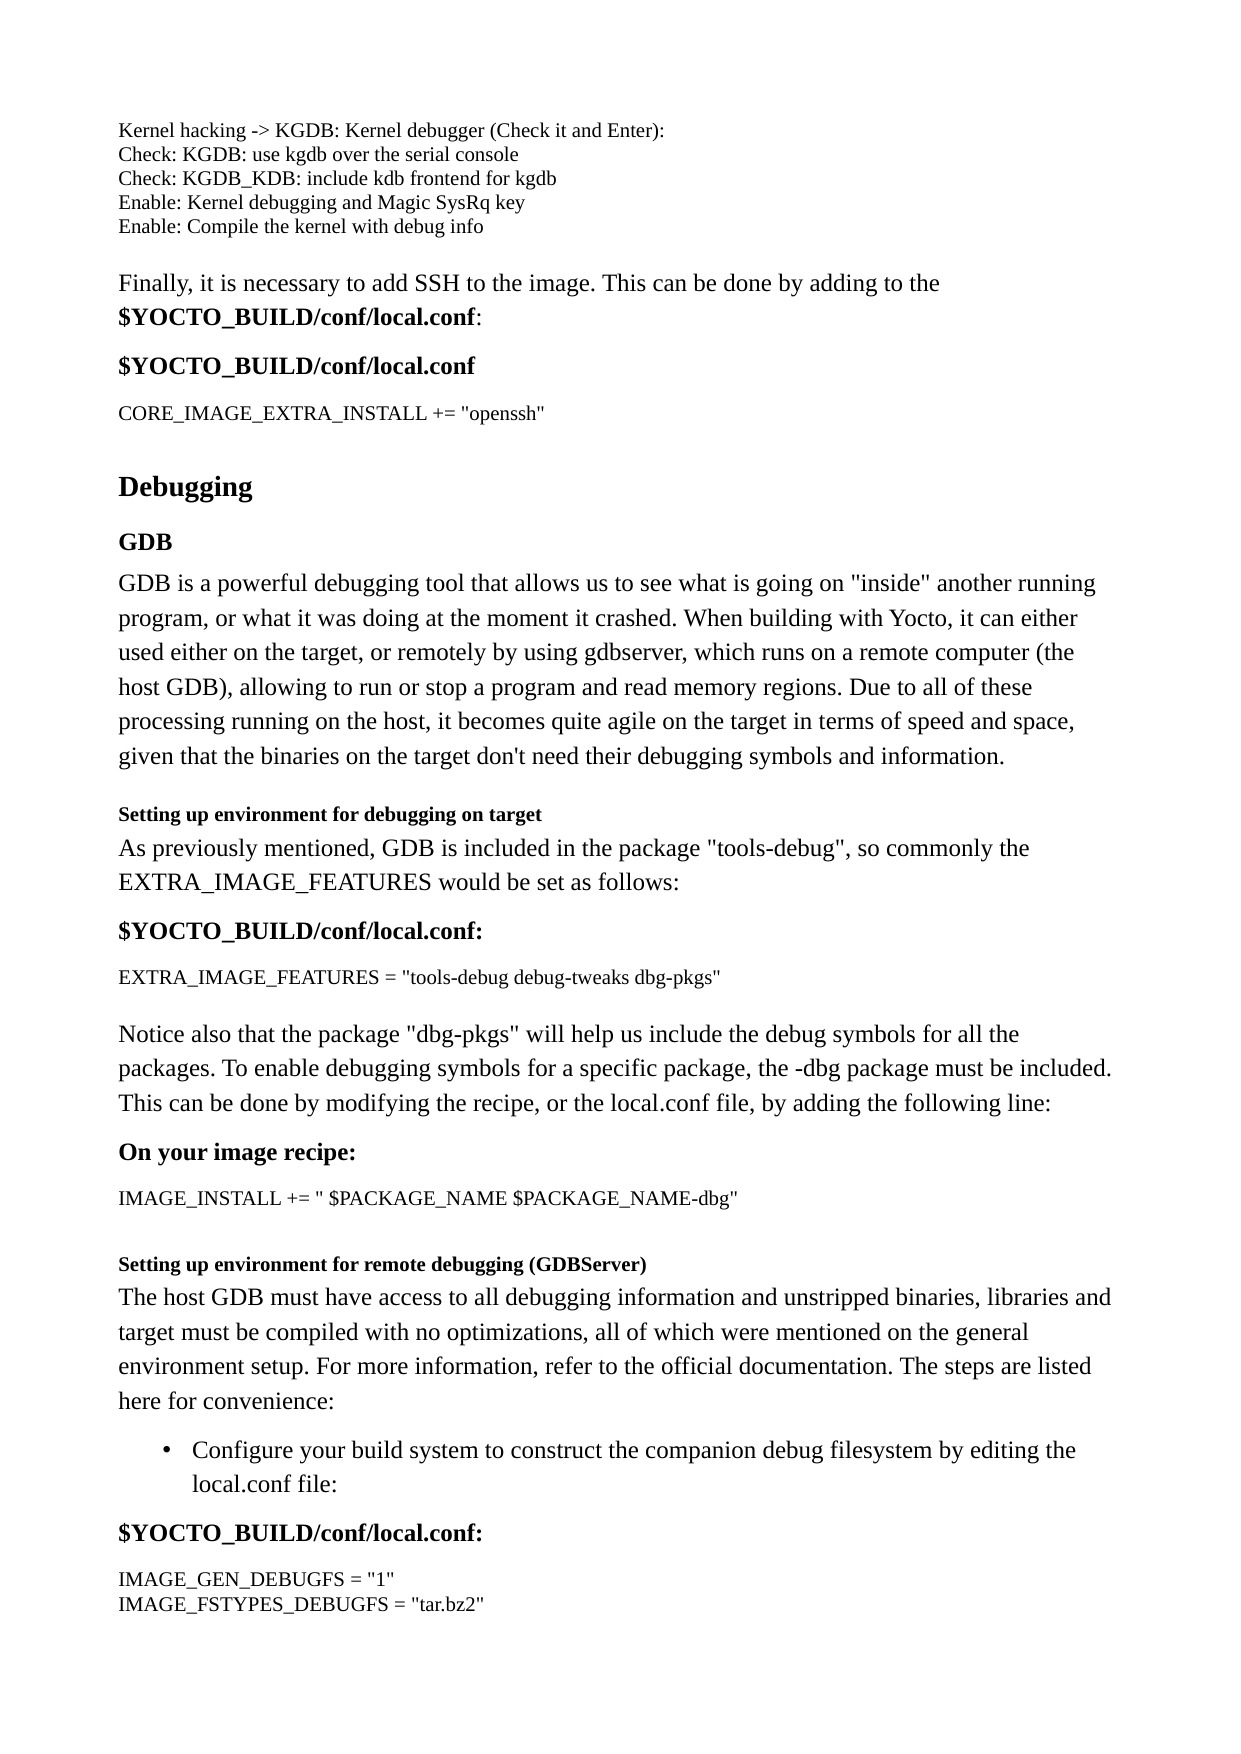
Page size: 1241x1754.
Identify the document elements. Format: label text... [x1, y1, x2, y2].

text Kernel hacking -> KGDB: Kernel debugger (Check it and Enter): [118, 118, 1122, 142]
text CORE_IMAGE_EXTRA_INSTALL += "openssh" [118, 401, 1122, 424]
text IMAGE_INSTALL += " $PACKAGE_NAME $PACKAGE_NAME-dbg" [118, 1186, 1122, 1210]
text $YOCTO_BUILD/conf/local.conf [118, 351, 1122, 380]
subtitle GDB [118, 527, 1122, 556]
text $YOCTO_BUILD/conf/local.conf: [118, 1518, 1122, 1547]
text Finally, it is necessary to add SSH to the image. This can be done by adding to the $YOCTO_BUILD/conf/local.conf: [118, 268, 1122, 331]
text Notice also that the package "dbg-pkgs" will help us include the debug symbols for all the packages. To enable debugging symbols for a specific package, the -dbg package must be included. This can be done by modifying the recipe, or the local.conf file, by adding the following line: [118, 1019, 1122, 1117]
text Check: KGDB: use kgdb over the serial console [118, 142, 1122, 166]
list Configure your build system to construct the companion debug filesystem by editing the local.conf file: [162, 1435, 1122, 1498]
text $YOCTO_BUILD/conf/local.conf: [118, 916, 1122, 945]
text On your image recipe: [118, 1137, 1122, 1166]
text Enable: Kernel debugging and Magic SysRq key [118, 190, 1122, 214]
text IMAGE_FSTYPES_DEBUGFS = "tar.bz2" [118, 1591, 1122, 1616]
text IMAGE_GEN_DEBUGFS = "1" [118, 1567, 1122, 1591]
text The host GDB must have access to all debugging information and unstripped binaries, libraries and target must be compiled with no optimizations, all of which were mentioned on the general environment setup. For more information, refer to the official documentation. The steps are listed here for convenience: [118, 1282, 1122, 1414]
text As previously mentioned, GDB is included in the package "tools-debug", so commonly the EXTRA_IMAGE_FEATURES would be set as follows: [118, 833, 1122, 896]
text Enable: Compile the kernel with debug info [118, 214, 1122, 238]
subtitle Debugging [118, 469, 1122, 502]
text GDB is a powerful debugging tool that allows us to see what is going on "inside" another running program, or what it was doing at the moment it crashed. When building with Yocto, it can either used either on the target, or remotely by using gdbserver, which runs on a remote computer (the host GDB), allowing to run or stop a program and read memory regions. Due to all of these processing running on the host, it becomes quite agile on the target in terms of speed and space, given that the binaries on the target don't need their debugging symbols and information. [118, 568, 1122, 769]
text Check: KGDB_KDB: include kdb frontend for kgdb [118, 166, 1122, 190]
text EXTRA_IMAGE_FEATURES = "tools-debug debug-tweaks dbg-pkgs" [118, 965, 1122, 989]
subtitle Setting up environment for debugging on target [118, 802, 1122, 826]
subtitle Setting up environment for remote debugging (GDBServer) [118, 1252, 1122, 1276]
